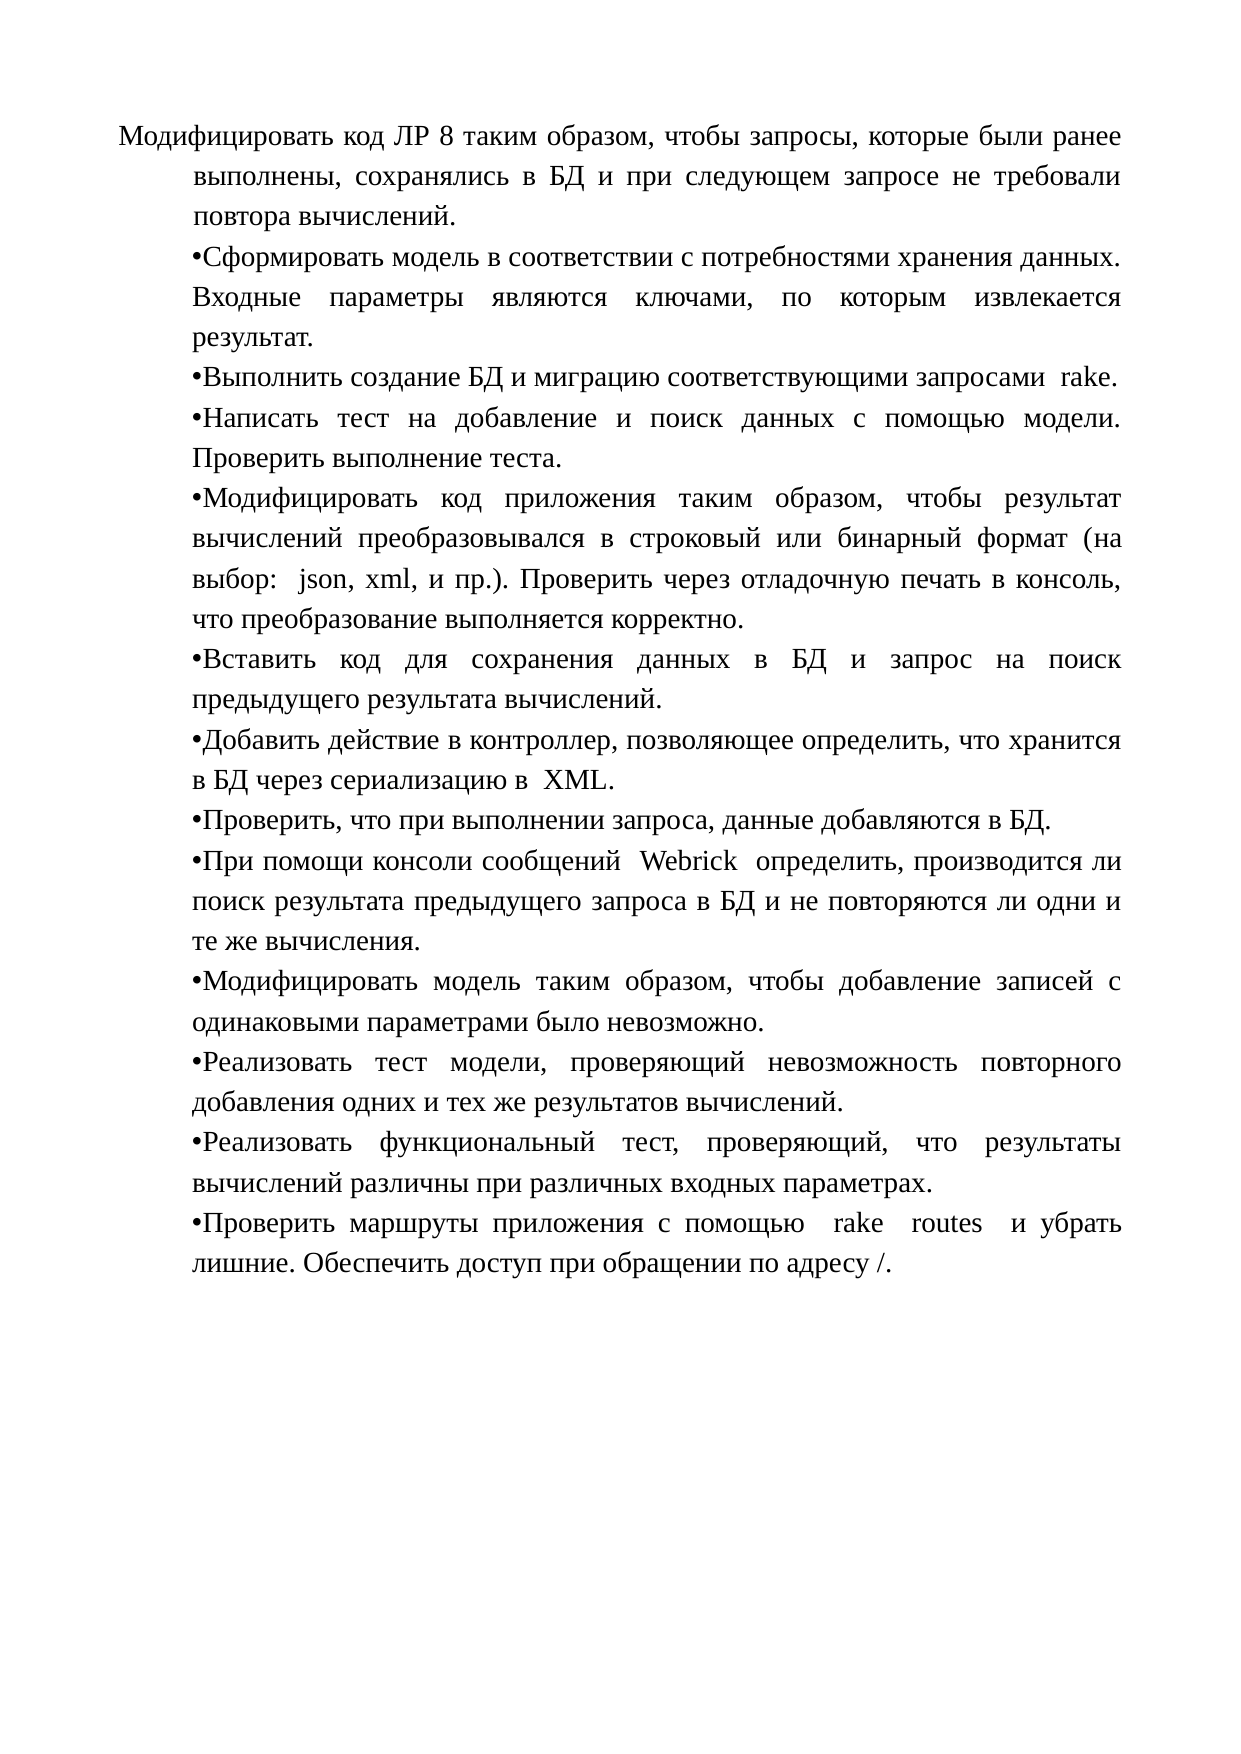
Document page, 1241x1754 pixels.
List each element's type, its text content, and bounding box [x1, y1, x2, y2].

list Вставить код для сохранения данных в БД и запрос на поиск предыдущего результата вычислений. [118, 641, 1122, 715]
list Добавить действие в контроллер, позволяющее определить, что хранится в БД через сериализацию в XML. [118, 722, 1122, 796]
list Написать тест на добавление и поиск данных с помощью модели. Проверить выполнение теста. [118, 400, 1122, 474]
list Реализовать тест модели, проверяющий невозможность повторного добавления одних и тех же результатов вычислений. [118, 1044, 1122, 1118]
list Проверить, что при выполнении запроса, данные добавляются в БД. [118, 802, 1122, 836]
list Модифицировать модель таким образом, чтобы добавление записей с одинаковыми параметрами было невозможно. [118, 963, 1122, 1037]
list Выполнить создание БД и миграцию соответствующими запросами rake. [118, 359, 1122, 393]
list При помощи консоли сообщений Webrick определить, производится ли поиск результата предыдущего запроса в БД и не повторяются ли одни и те же вычисления. [118, 843, 1122, 957]
list Реализовать функциональный тест, проверяющий, что результаты вычислений различны при различных входных параметрах. [118, 1124, 1122, 1198]
list Сформировать модель в соответствии с потребностями хранения данных. Входные параметры являются ключами, по которым извлекается результат. [118, 239, 1122, 353]
list Модифицировать код приложения таким образом, чтобы результат вычислений преобразовывался в строковый или бинарный формат (на выбор: json, xml, и пр.). Проверить через отладочную печать в консоль, что преобразование выполняется корректно. [118, 480, 1122, 634]
text Модифицировать код ЛР 8 таким образом, чтобы запросы, которые были ранее выполнены, сохранялись в БД и при следующем запросе не требовали повтора вычислений. [118, 118, 1122, 232]
list Проверить маршруты приложения с помощью rake routes и убрать лишние. Обеспечить доступ при обращении по адресу /. [118, 1205, 1122, 1279]
